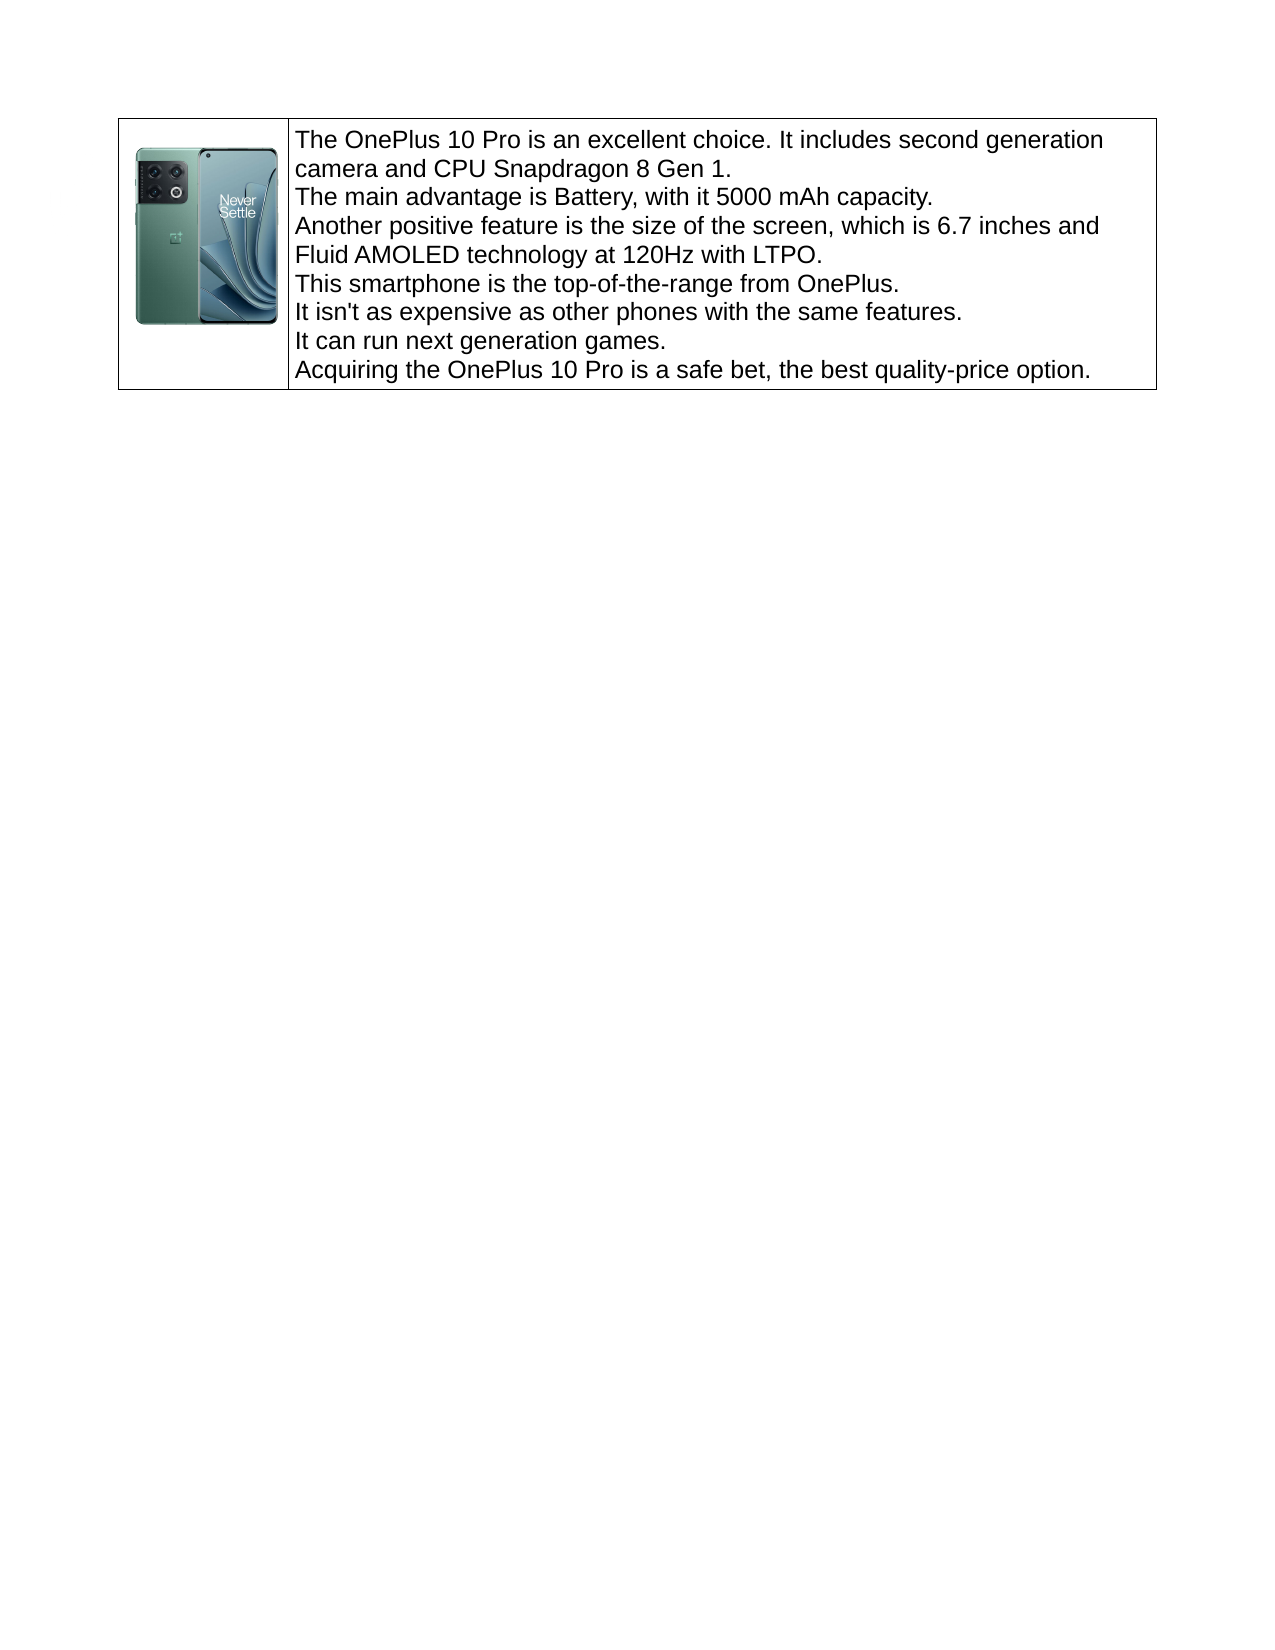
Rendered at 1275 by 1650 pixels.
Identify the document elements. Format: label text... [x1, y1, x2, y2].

table_header [119, 350, 288, 389]
table_header The OnePlus 10 Pro is an excellent choice. It includes second generation camera and CPU Snapdragon 8 Gen 1. The main advantage is Battery, with it 5000 mAh capacity. Another positive feature is the size of the screen, which is 6.7 inches and Fluid AMOLED technology at 120Hz with LTPO. This smartphone is the top-of-the-range from OnePlus. It isn't as expensive as other phones with the same features. It can run next generation games. Acquiring the OnePlus 10 Pro is a safe bet, the best quality-price option. [289, 119, 1156, 389]
picture [38, 122, 375, 350]
